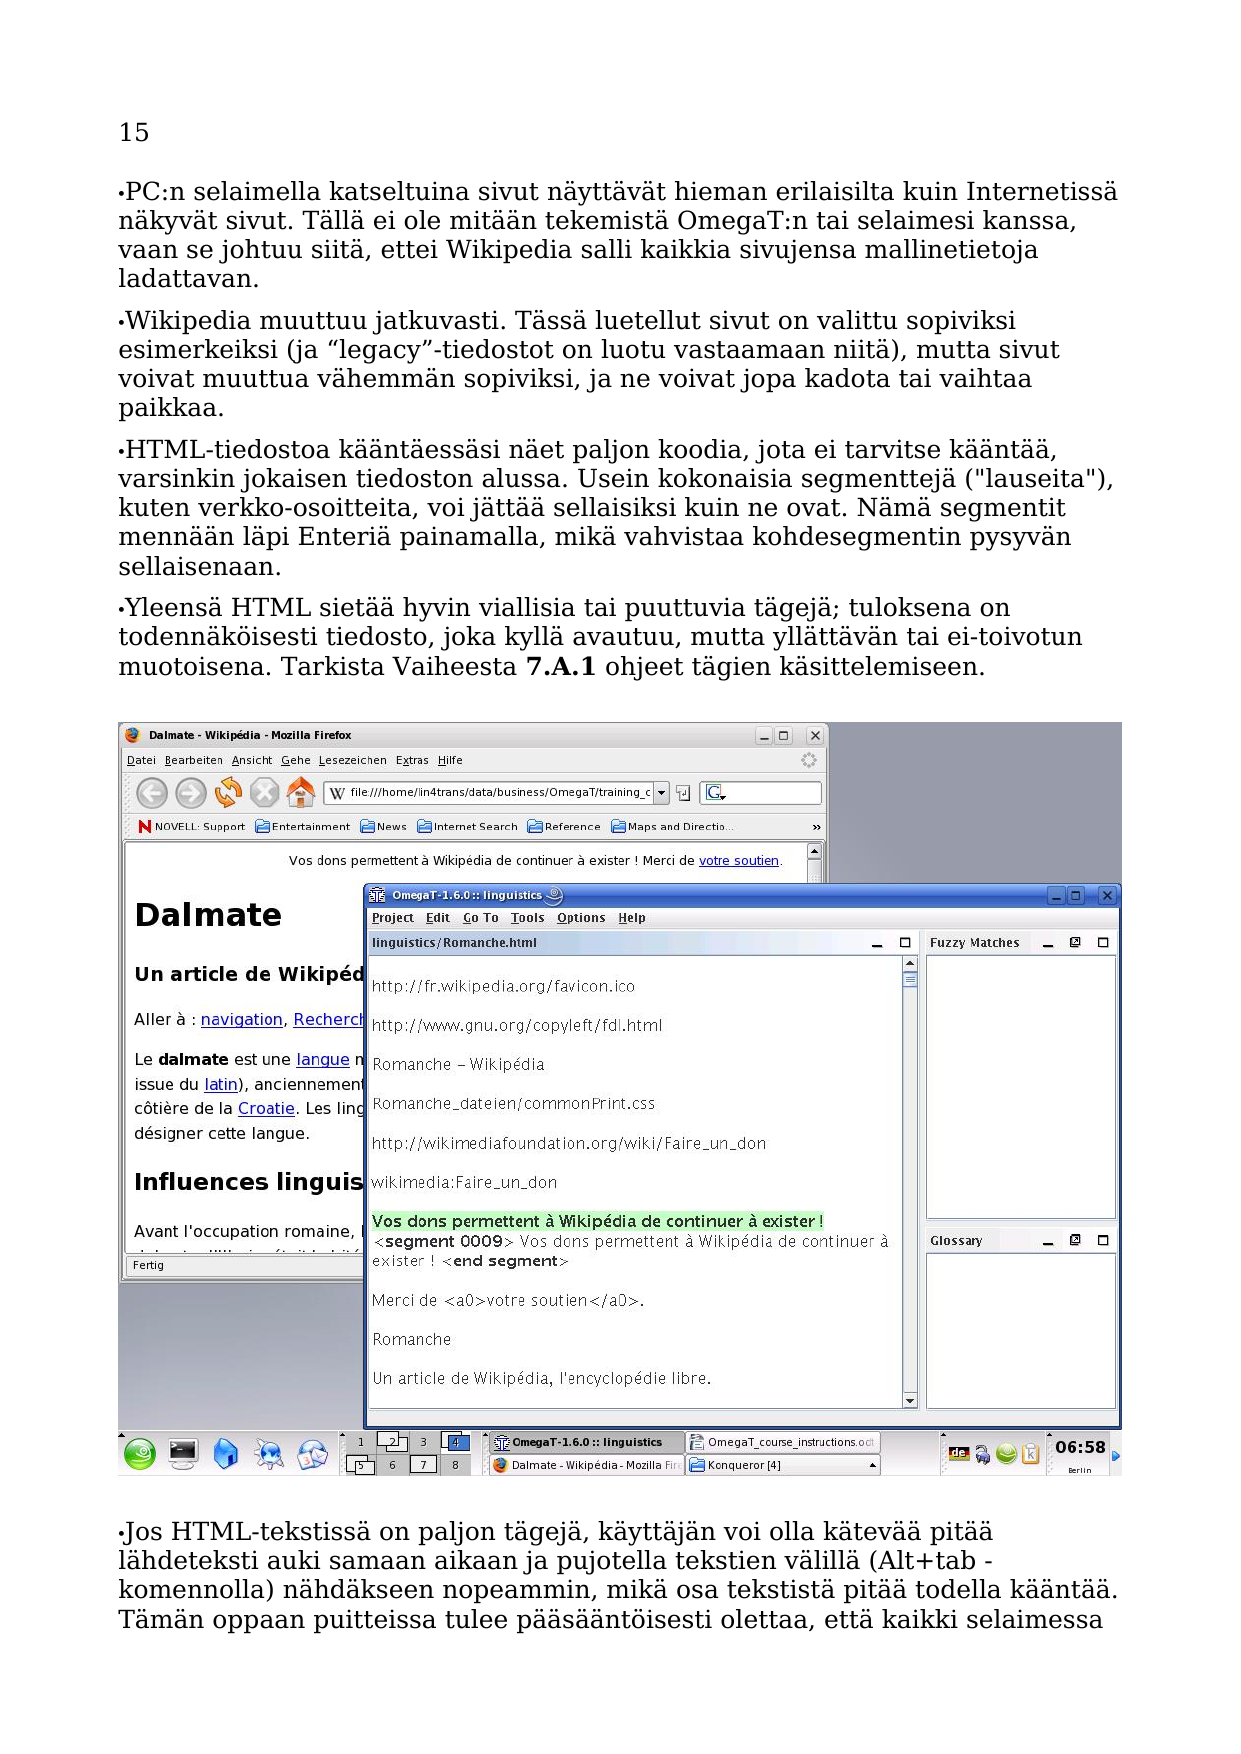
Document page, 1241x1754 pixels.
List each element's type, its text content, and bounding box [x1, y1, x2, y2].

list Jos HTML-tekstissä on paljon tägejä, käyttäjän voi olla kätevää pitää lähdeteksti auki samaan aikaan ja pujotella tekstien välillä (Alt+tab -komennolla) nähdäkseen nopeammin, mikä osa tekstistä pitää todella kääntää. Tämän oppaan puitteissa tulee pääsääntöisesti olettaa, että kaikki selaimessa [118, 1517, 1122, 1634]
list PC:n selaimella katseltuina sivut näyttävät hieman erilaisilta kuin Internetissä näkyvät sivut. Tällä ei ole mitään tekemistä OmegaT:n tai selaimesi kanssa, vaan se johtuu siitä, ettei Wikipedia salli kaikkia sivujensa mallinetietoja ladattavan. [118, 177, 1122, 293]
list Wikipedia muuttuu jatkuvasti. Tässä luetellut sivut on valittu sopiviksi esimerkeiksi (ja “legacy”-tiedostot on luotu vastaamaan niitä), mutta sivut voivat muuttua vähemmän sopiviksi, ja ne voivat jopa kadota tai vaihtaa paikkaa. [118, 306, 1122, 423]
list HTML-tiedostoa kääntäessäsi näet paljon koodia, jota ei tarvitse kääntää, varsinkin jokaisen tiedoston alussa. Usein kokonaisia segmenttejä ("lauseita"), kuten verkko-osoitteita, voi jättää sellaisiksi kuin ne ovat. Nämä segmentit mennään läpi Enteriä painamalla, mikä vahvistaa kohdesegmentin pysyvän sellaisenaan. [118, 435, 1122, 581]
list Yleensä HTML sietää hyvin viallisia tai puuttuvia tägejä; tuloksena on todennäköisesti tiedosto, joka kyllä avautuu, mutta yllättävän tai ei-toivotun muotoisena. Tarkista Vaiheesta 7.A.1 ohjeet tägien käsittelemiseen. [118, 593, 1122, 710]
picture [118, 722, 1122, 1476]
